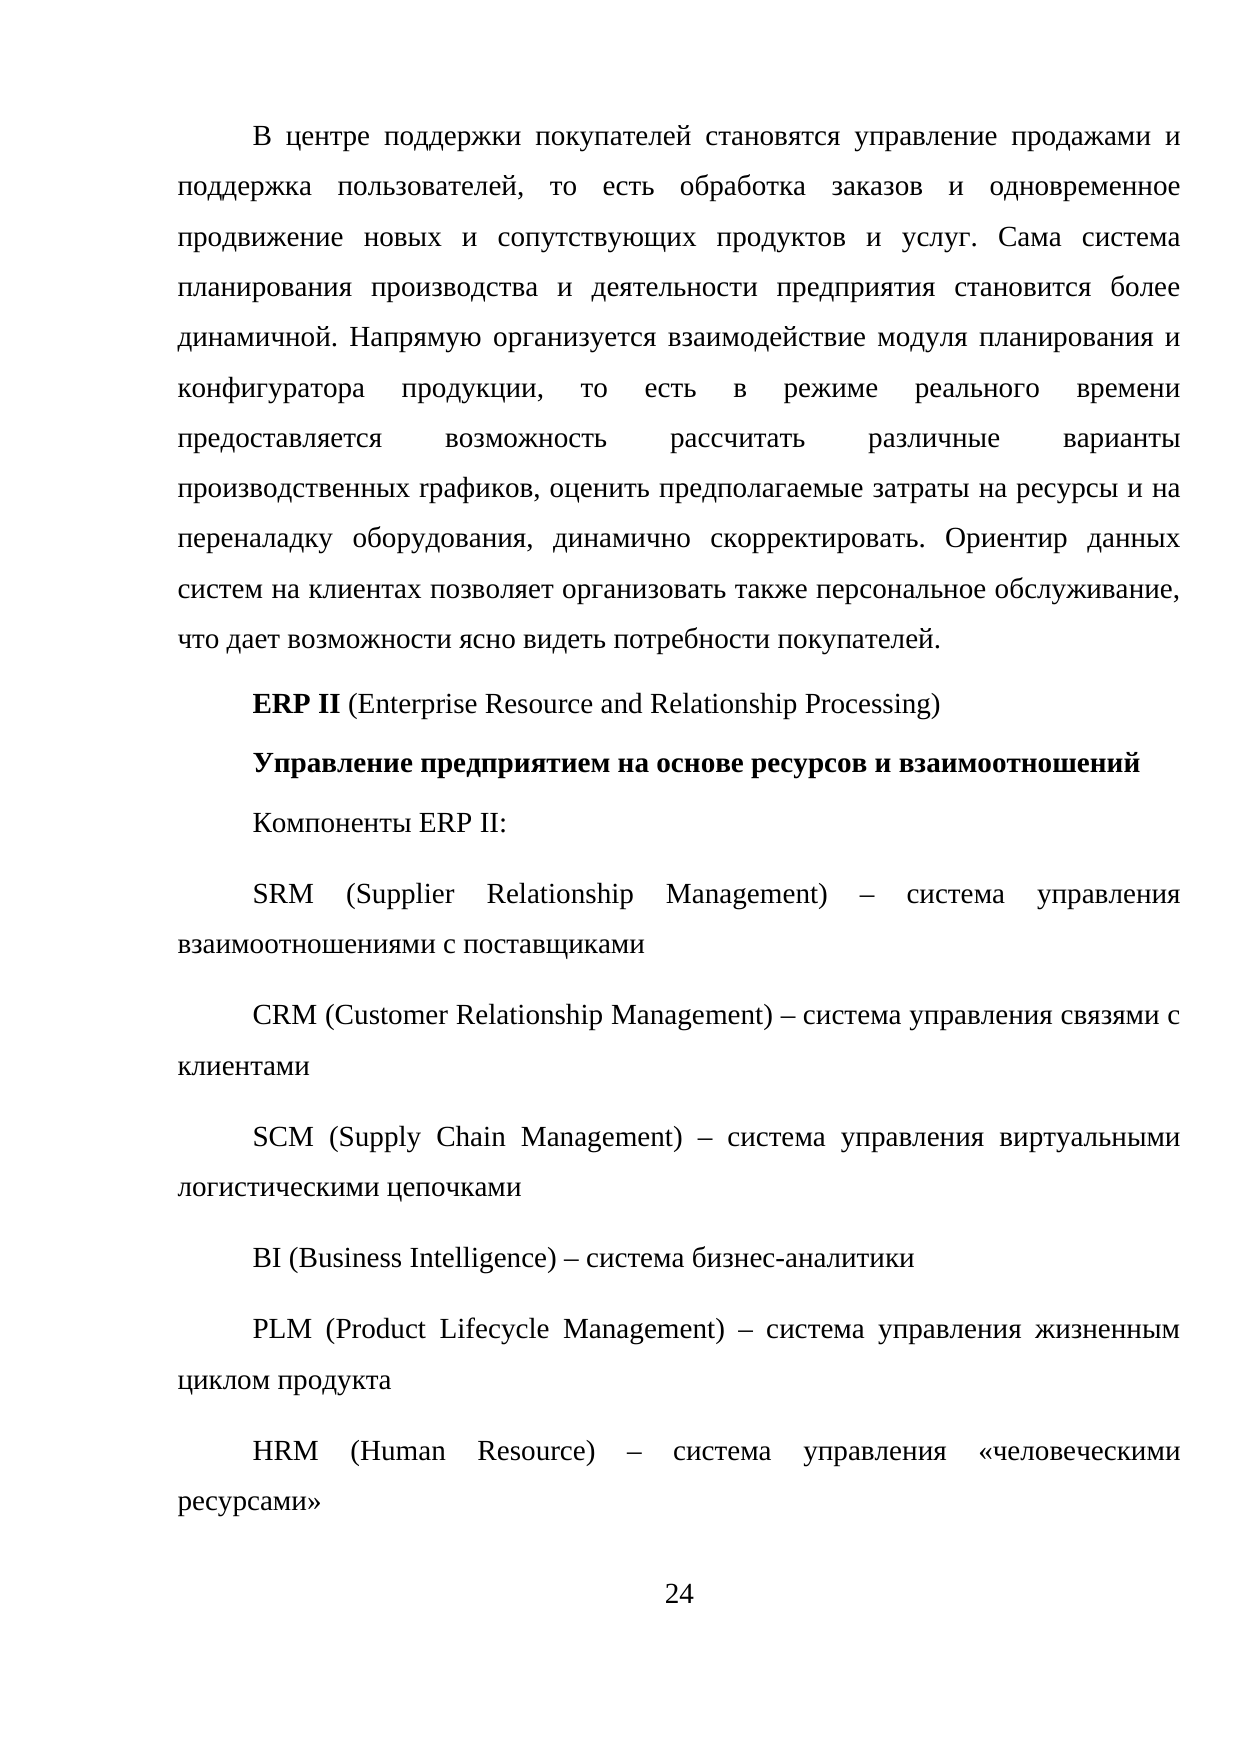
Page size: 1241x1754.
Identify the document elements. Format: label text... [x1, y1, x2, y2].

text ВI (Business Intelligence) – система бизнес-аналитики [177, 1240, 1181, 1274]
text SRM (Supplier Relationship Management) – система управления взаимоотношениями с поставщиками [177, 876, 1181, 960]
text ERP II (Enterprise Resource and Relationship Processing) [177, 686, 1181, 720]
text Компоненты ERP II: [177, 805, 1181, 838]
text В центре поддержки покупателей становятся управление продажами и поддержка пользователей, то есть обработка заказов и одновременное продвижение новых и сопутствующих продуктов и услуг. Сама система планирования производства и деятельности предприятия становится более динамичной. Напрямую организуется взаимодействие модуля планирования и конфигуратора продукции, то есть в режиме реального времени предоставляется возможность рассчитать различные варианты производственных rрафиков, оценить предполагаемые затраты на ресурсы и на переналадку оборудования, динамично скорректировать. Ориентир данных систем на клиентах позволяет организовать также персональное обслуживание, что дает возможности ясно видеть потребности покупателей. [177, 118, 1181, 655]
text НRМ (Нuman Resource) – система управления «человеческими ресурсами» [177, 1433, 1181, 1517]
text Управление предприятием на основе ресурсов и взаимоотношений [177, 746, 1181, 779]
text СRМ (Customer Relationship Management) – система управления связями с клиентами [177, 997, 1181, 1081]
text SCM (Supply Chain Management) – система управления виртуальными логистическими цепочками [177, 1119, 1181, 1203]
text PLM (Product Lifecycle Management) – система управления жизненным циклом продукта [177, 1312, 1181, 1395]
